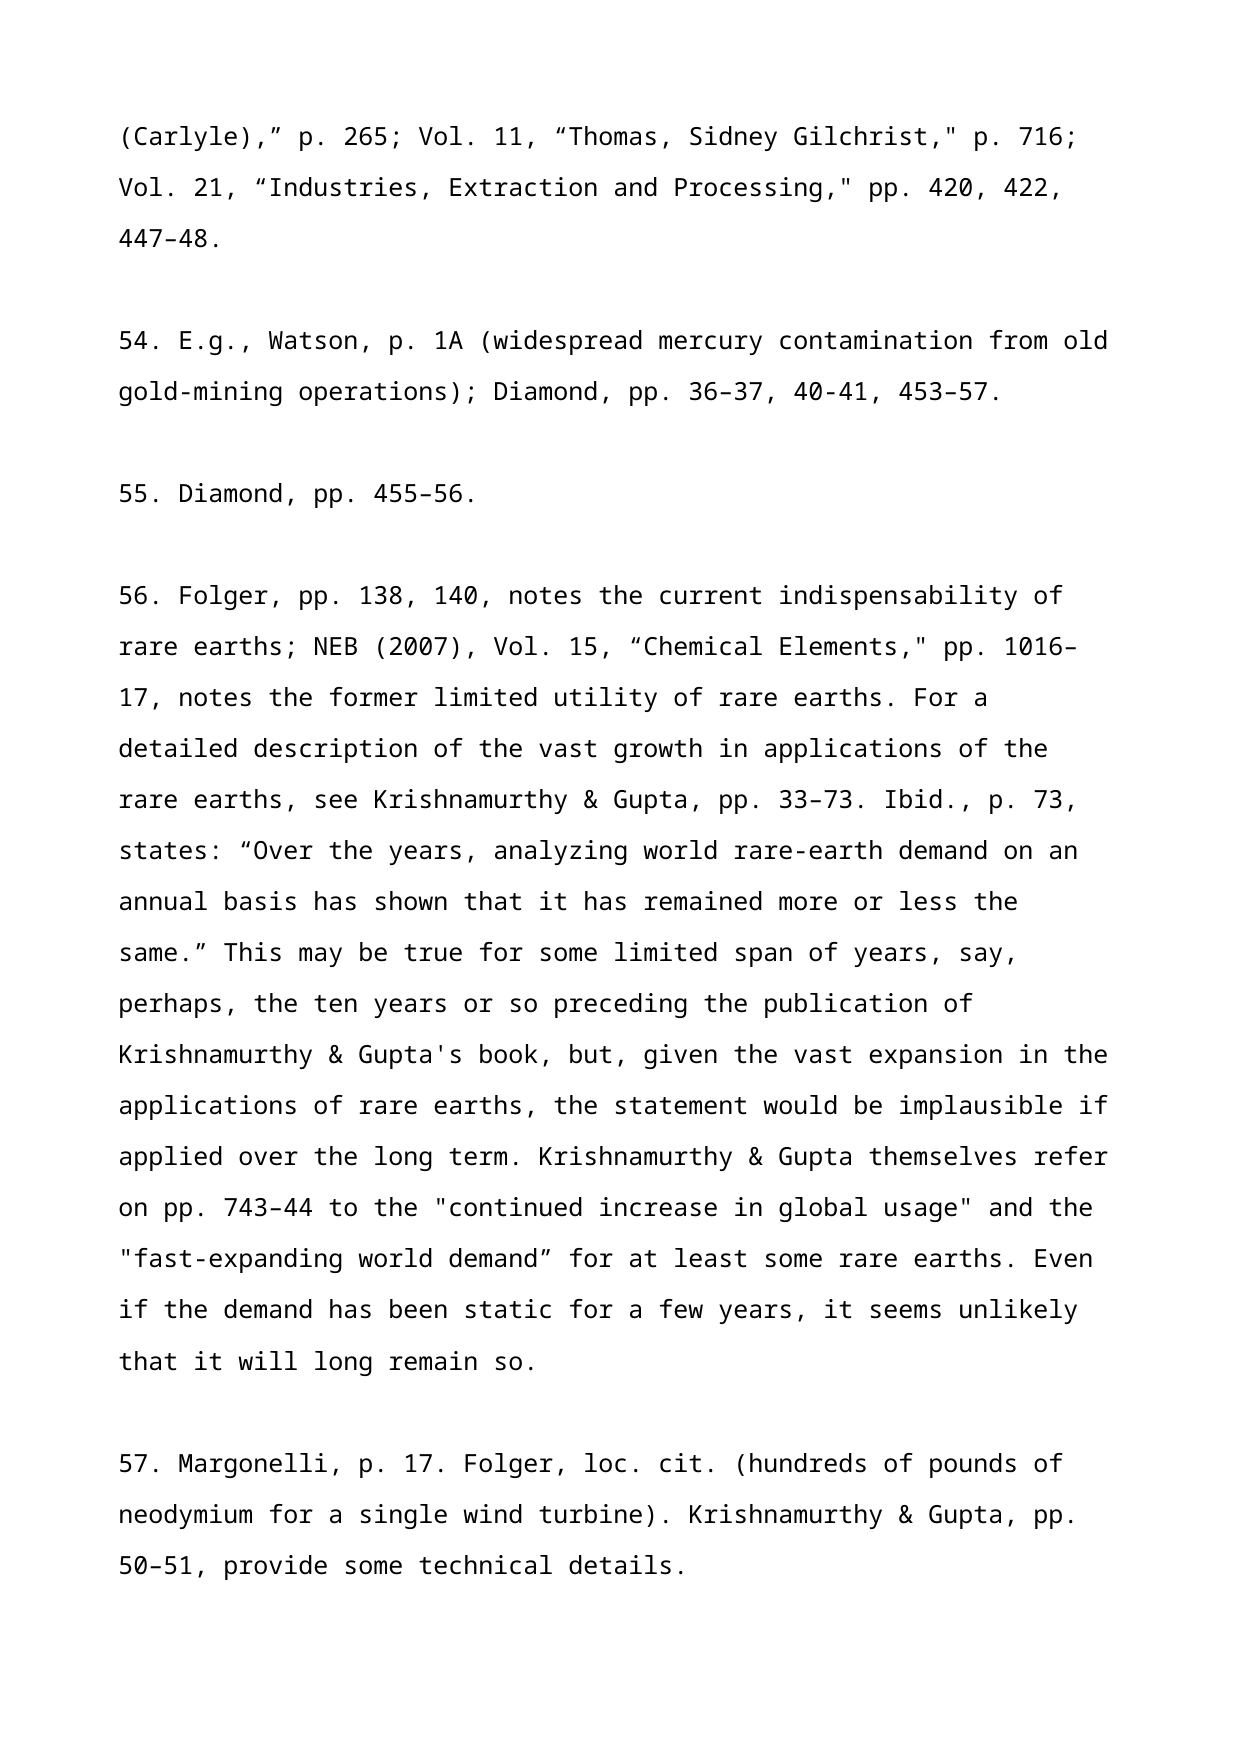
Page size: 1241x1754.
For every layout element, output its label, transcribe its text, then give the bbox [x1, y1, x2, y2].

text 57. Margonelli, p. 17. Folger, loc. cit. (hundreds of pounds of neodymium for a single wind turbine). Krishnamurthy & Gupta, pp. 50–51, provide some technical details. [118, 1445, 1122, 1581]
text 56. Folger, pp. 138, 140, notes the current indispensability of rare earths; NEB (2007), Vol. 15, “Chemical Elements," pp. 1016–17, notes the former limited utility of rare earths. For a detailed description of the vast growth in applications of the rare earths, see Krishnamurthy & Gupta, pp. 33–73. Ibid., p. 73, states: “Over the years, analyzing world rare-earth demand on an annual basis has shown that it has remained more or less the same.” This may be true for some limited span of years, say, perhaps, the ten years or so preceding the publication of Krishnamurthy & Gupta's book, but, given the vast expansion in the applications of rare earths, the statement would be implausible if applied over the long term. Krishnamurthy & Gupta themselves refer on pp. 743–44 to the "continued increase in global usage" and the "fast-expanding world demand” for at least some rare earths. Even if the demand has been static for a few years, it seems unlikely that it will long remain so. [118, 577, 1122, 1377]
text 54. E.g., Watson, p. 1A (widespread mercury contamination from old gold-mining operations); Diamond, pp. 36–37, 40-41, 453–57. [118, 322, 1122, 407]
text 55. Diamond, pp. 455–56. [118, 475, 1122, 509]
text (Carlyle),” p. 265; Vol. 11, “Thomas, Sidney Gilchrist," p. 716; Vol. 21, “Industries, Extraction and Processing," pp. 420, 422, 447–48. [118, 118, 1122, 254]
